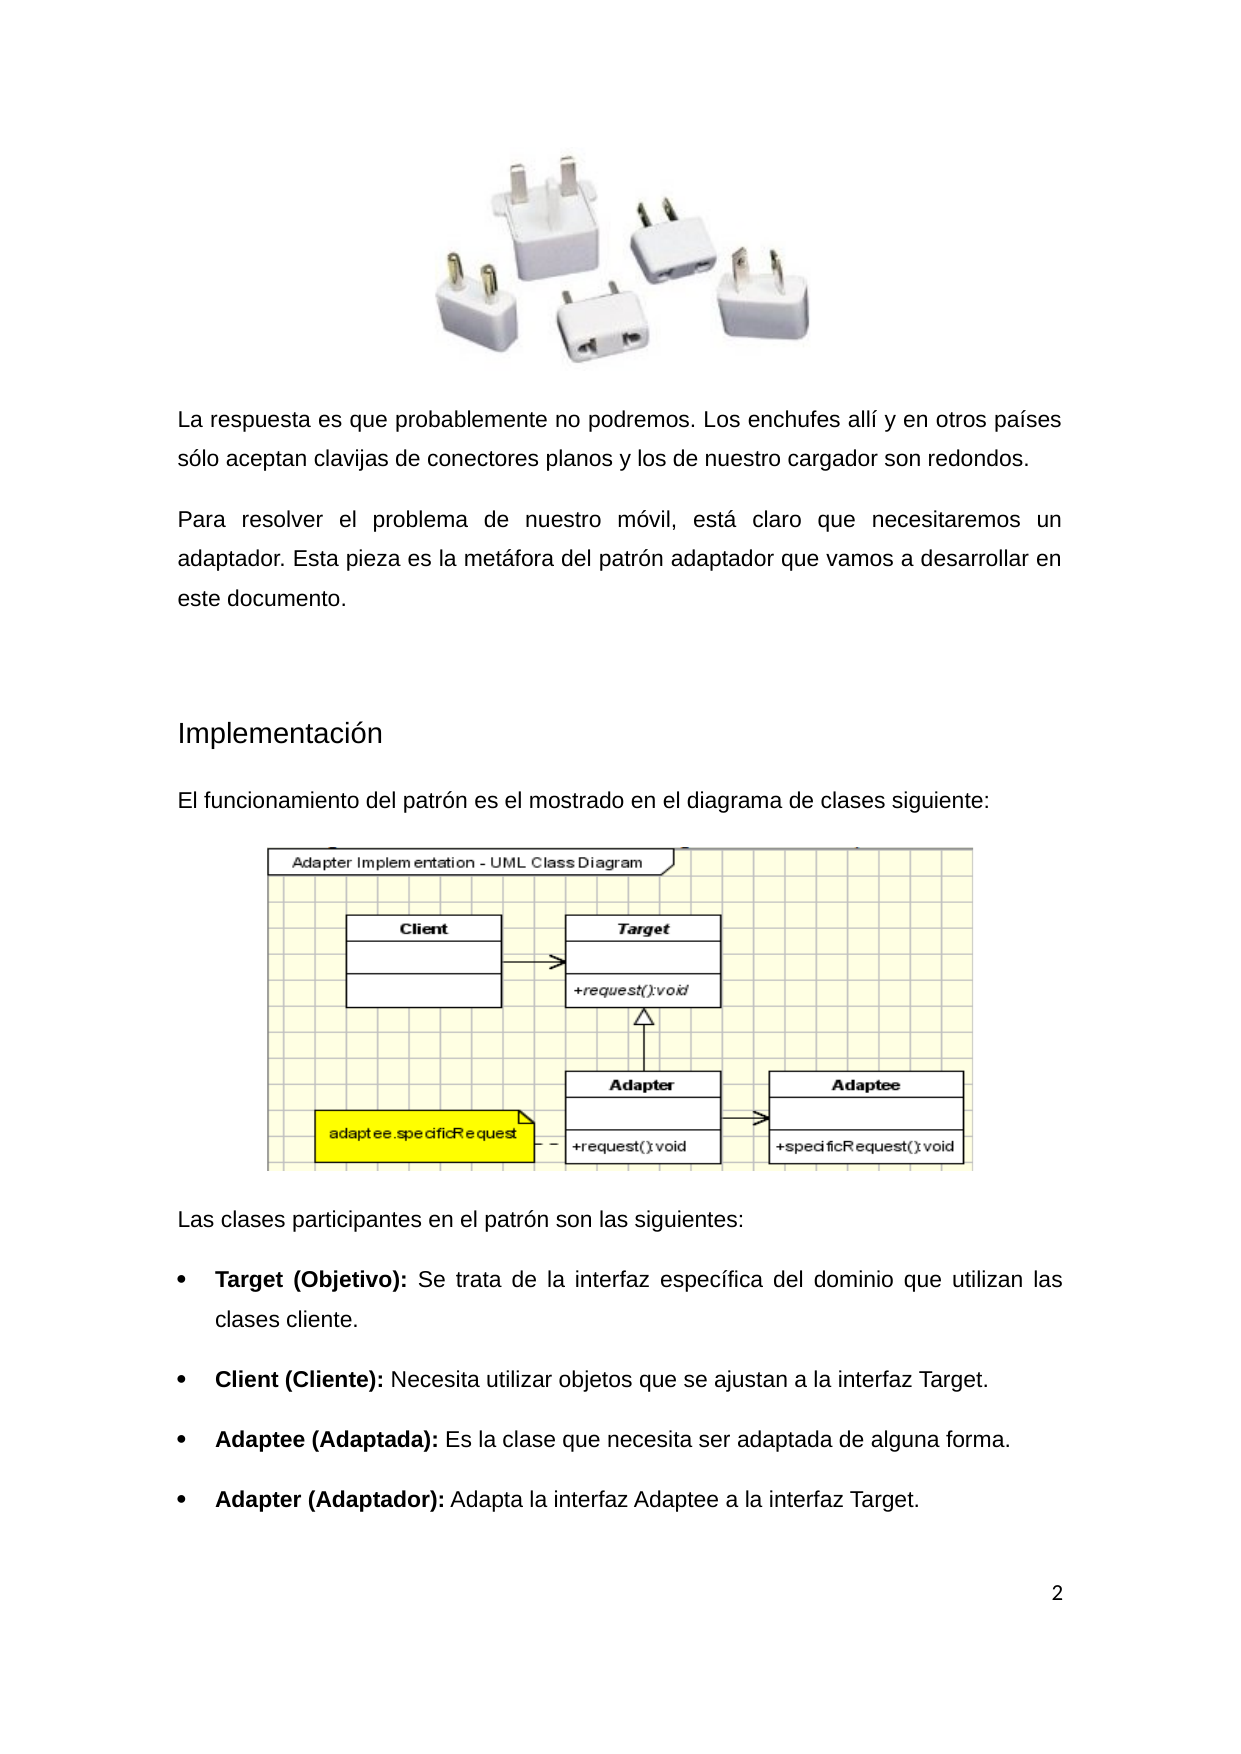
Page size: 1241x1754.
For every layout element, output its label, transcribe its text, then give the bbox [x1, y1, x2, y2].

picture [423, 147, 817, 371]
text La respuesta es que probablemente no podremos. Los enchufes allí y en otros países sólo aceptan clavijas de conectores planos y los de nuestro cargador son redondos. [177, 406, 1063, 472]
text Para resolver el problema de nuestro móvil, está claro que necesitaremos un adaptador. Esta pieza es la metáfora del patrón adaptador que vamos a desarrollar en este documento. [177, 506, 1063, 611]
text Implementación [177, 716, 1063, 749]
text El funcionamiento del patrón es el mostrado en el diagrama de clases siguiente: [177, 787, 1063, 813]
list Client (Cliente): Necesita utilizar objetos que se ajustan a la interfaz Target. [177, 1366, 1063, 1392]
picture [267, 847, 974, 1171]
list Adaptee (Adaptada): Es la clase que necesita ser adaptada de alguna forma. [177, 1426, 1063, 1452]
list Target (Objetivo): Se trata de la interfaz específica del dominio que utilizan las clases cliente. [177, 1266, 1063, 1332]
list Adapter (Adaptador): Adapta la interfaz Adaptee a la interfaz Target. [177, 1486, 1063, 1513]
text Las clases participantes en el patrón son las siguientes: [177, 1206, 1063, 1232]
